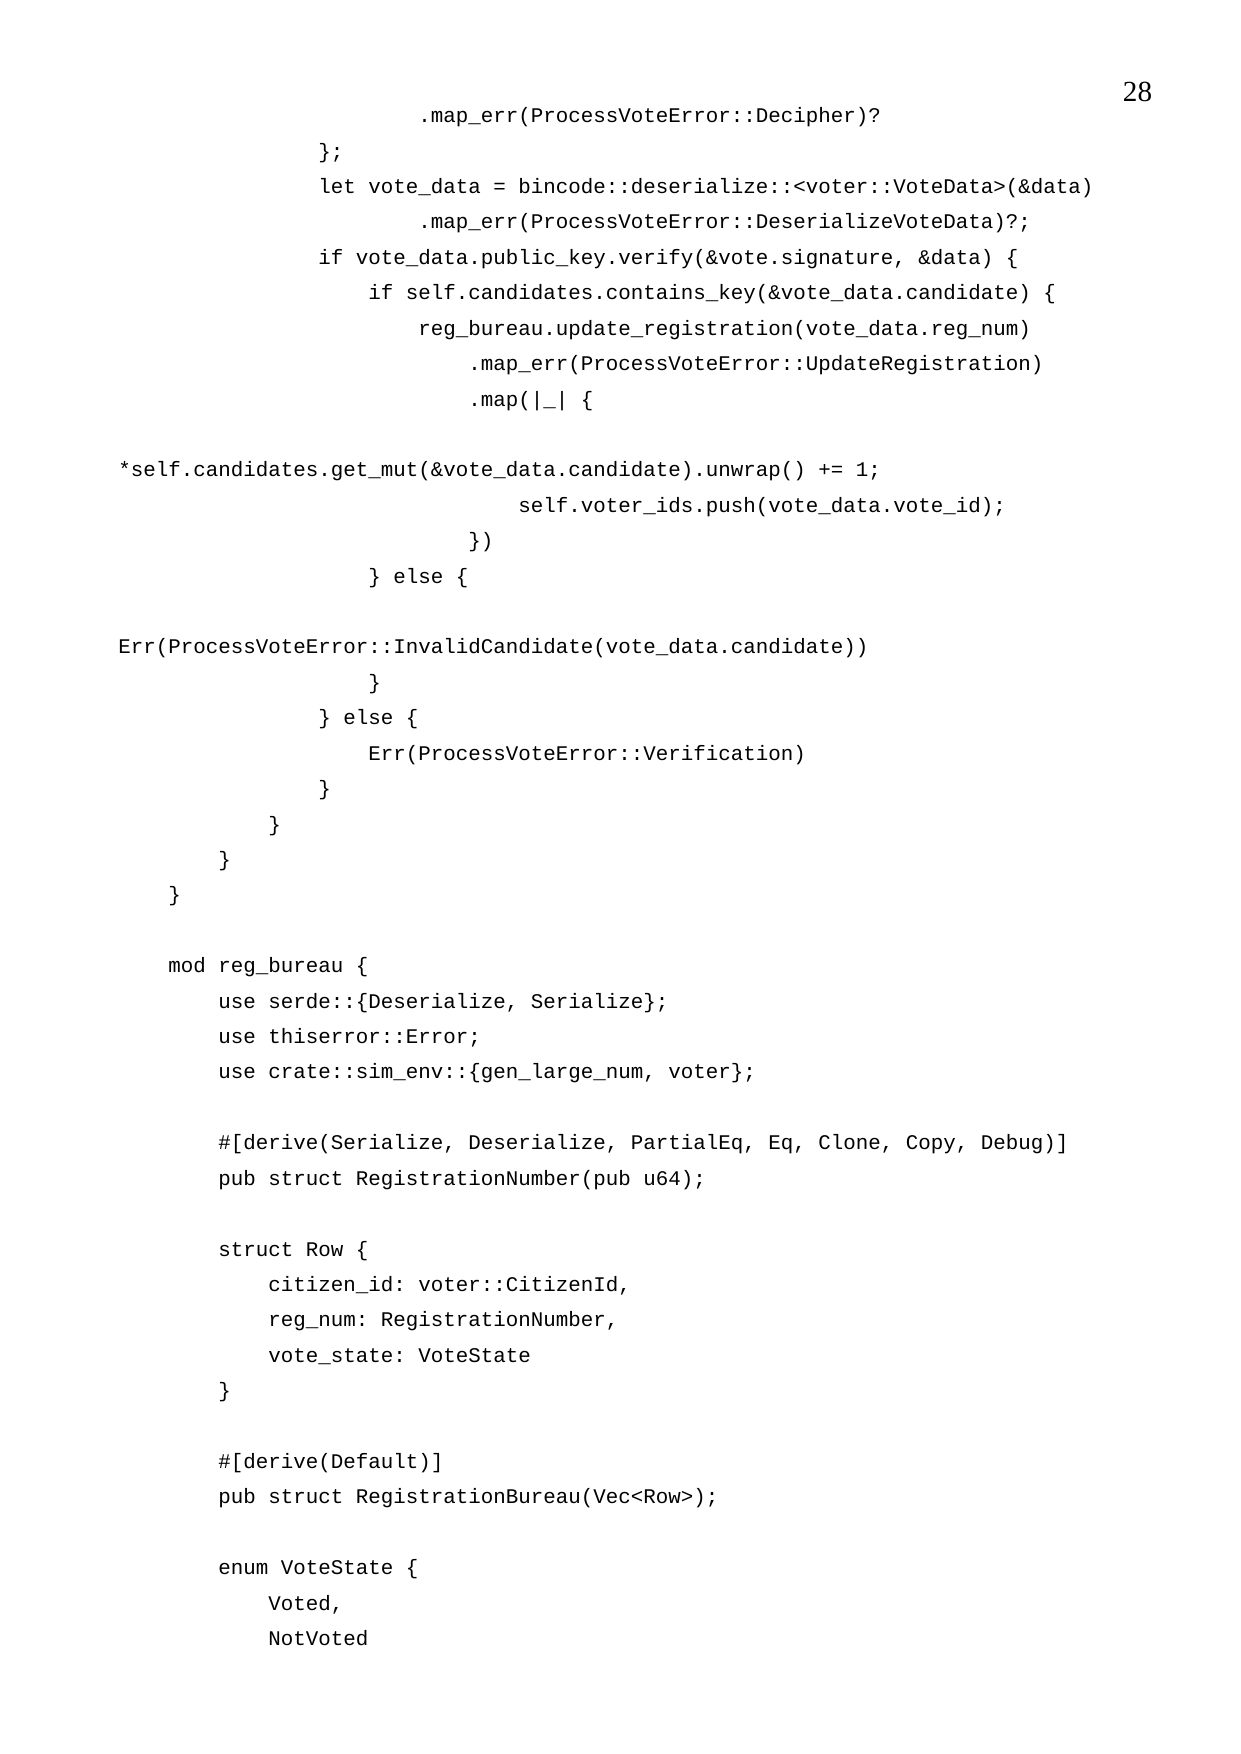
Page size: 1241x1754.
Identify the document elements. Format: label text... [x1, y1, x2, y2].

text let vote_data = bincode::deserialize::<voter::VoteData>(&data) [118, 176, 1122, 200]
text } [118, 813, 1122, 837]
text Err(ProcessVoteError::Verification) [118, 743, 1122, 766]
text Voted, [118, 1593, 1122, 1616]
text mod reg_bureau { [118, 955, 1122, 979]
text reg_bureau.update_registration(vote_data.reg_num) [118, 318, 1122, 341]
text } else { [118, 707, 1122, 731]
text NotVoted [118, 1628, 1122, 1652]
text use crate::sim_env::{gen_large_num, voter}; [118, 1061, 1122, 1085]
text #[derive(Serialize, Deserialize, PartialEq, Eq, Clone, Copy, Debug)] [118, 1132, 1122, 1156]
text } [118, 884, 1122, 908]
text if vote_data.public_key.verify(&vote.signature, &data) { [118, 247, 1122, 271]
text *self.candidates.get_mut(&vote_data.candidate).unwrap() += 1; [118, 424, 1122, 483]
text struct Row { [118, 1238, 1122, 1262]
text pub struct RegistrationNumber(pub u64); [118, 1168, 1122, 1191]
text }) [118, 530, 1122, 554]
text } else { [118, 566, 1122, 589]
text Err(ProcessVoteError::InvalidCandidate(vote_data.candidate)) [118, 601, 1122, 660]
text .map(|_| { [118, 388, 1122, 412]
text } [118, 849, 1122, 873]
text }; [118, 141, 1122, 164]
text enum VoteState { [118, 1557, 1122, 1581]
text } [118, 672, 1122, 696]
text } [118, 778, 1122, 802]
text use serde::{Deserialize, Serialize}; [118, 991, 1122, 1014]
text } [118, 1380, 1122, 1404]
text .map_err(ProcessVoteError::DeserializeVoteData)?; [118, 211, 1122, 235]
text use thiserror::Error; [118, 1026, 1122, 1050]
text if self.candidates.contains_key(&vote_data.candidate) { [118, 282, 1122, 306]
text pub struct RegistrationBureau(Vec<Row>); [118, 1486, 1122, 1510]
text #[derive(Default)] [118, 1451, 1122, 1475]
text .map_err(ProcessVoteError::Decipher)? [118, 105, 1122, 129]
text citizen_id: voter::CitizenId, [118, 1274, 1122, 1298]
text self.voter_ids.push(vote_data.vote_id); [118, 495, 1122, 518]
text reg_num: RegistrationNumber, [118, 1309, 1122, 1333]
text vote_state: VoteState [118, 1345, 1122, 1368]
text .map_err(ProcessVoteError::UpdateRegistration) [118, 353, 1122, 377]
